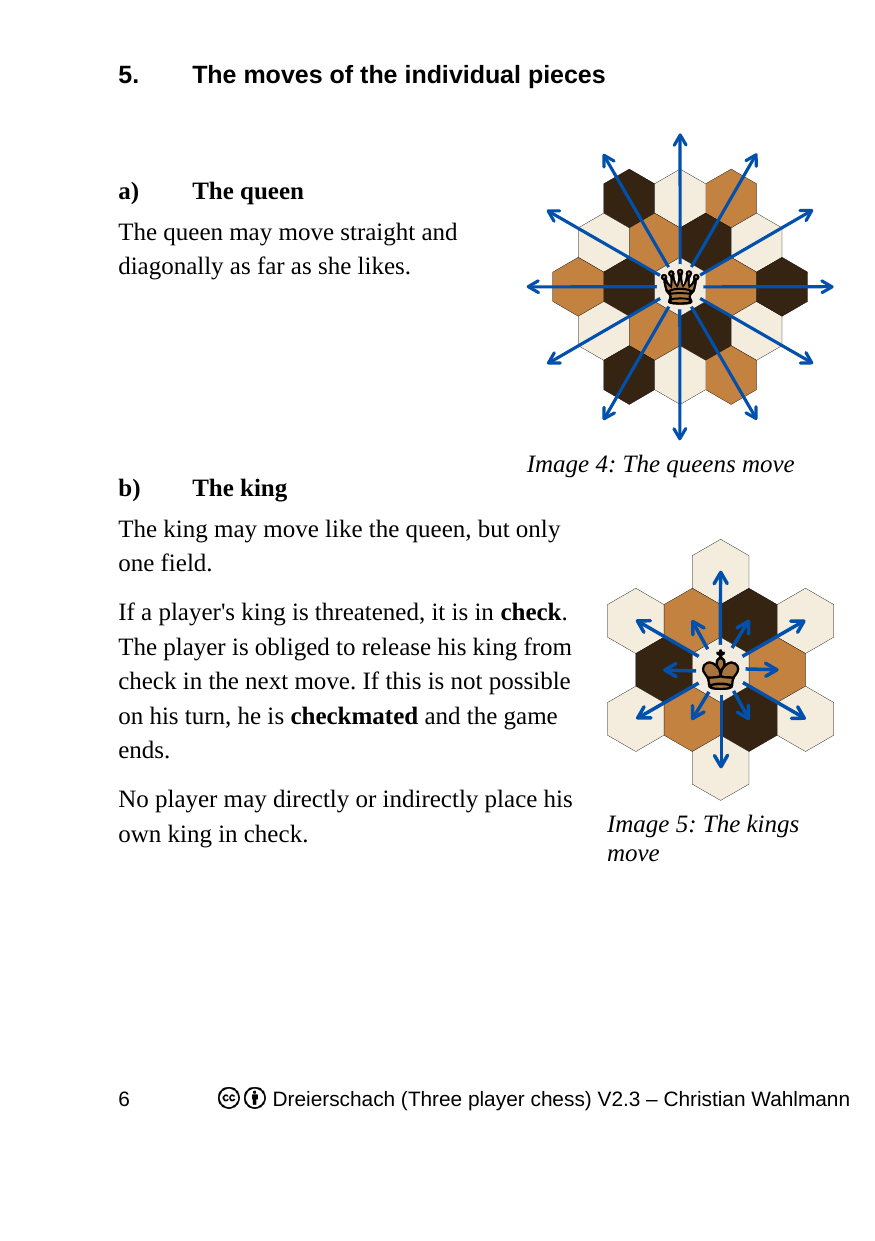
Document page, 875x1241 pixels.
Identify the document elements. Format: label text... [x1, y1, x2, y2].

text The queen may move straight and diagonally as far as she likes. [118, 217, 527, 280]
subtitle The moves of the individual pieces [118, 60, 850, 89]
subtitle The queen [118, 176, 527, 204]
subtitle The king [118, 473, 850, 501]
text Image 4: The queens move [527, 133, 837, 477]
text No player may directly or indirectly place his own king in check. [118, 784, 607, 848]
text If a player's king is threatened, it is in check. The player is obliged to release his king from check in the next move. If this is not possible on his turn, he is checkmated and the game ends. [118, 597, 607, 764]
picture [216, 1085, 267, 1110]
text Image 5: The kings move [607, 538, 838, 867]
text The king may move like the queen, but only one field. [118, 514, 850, 577]
subtitle [837, 176, 850, 204]
